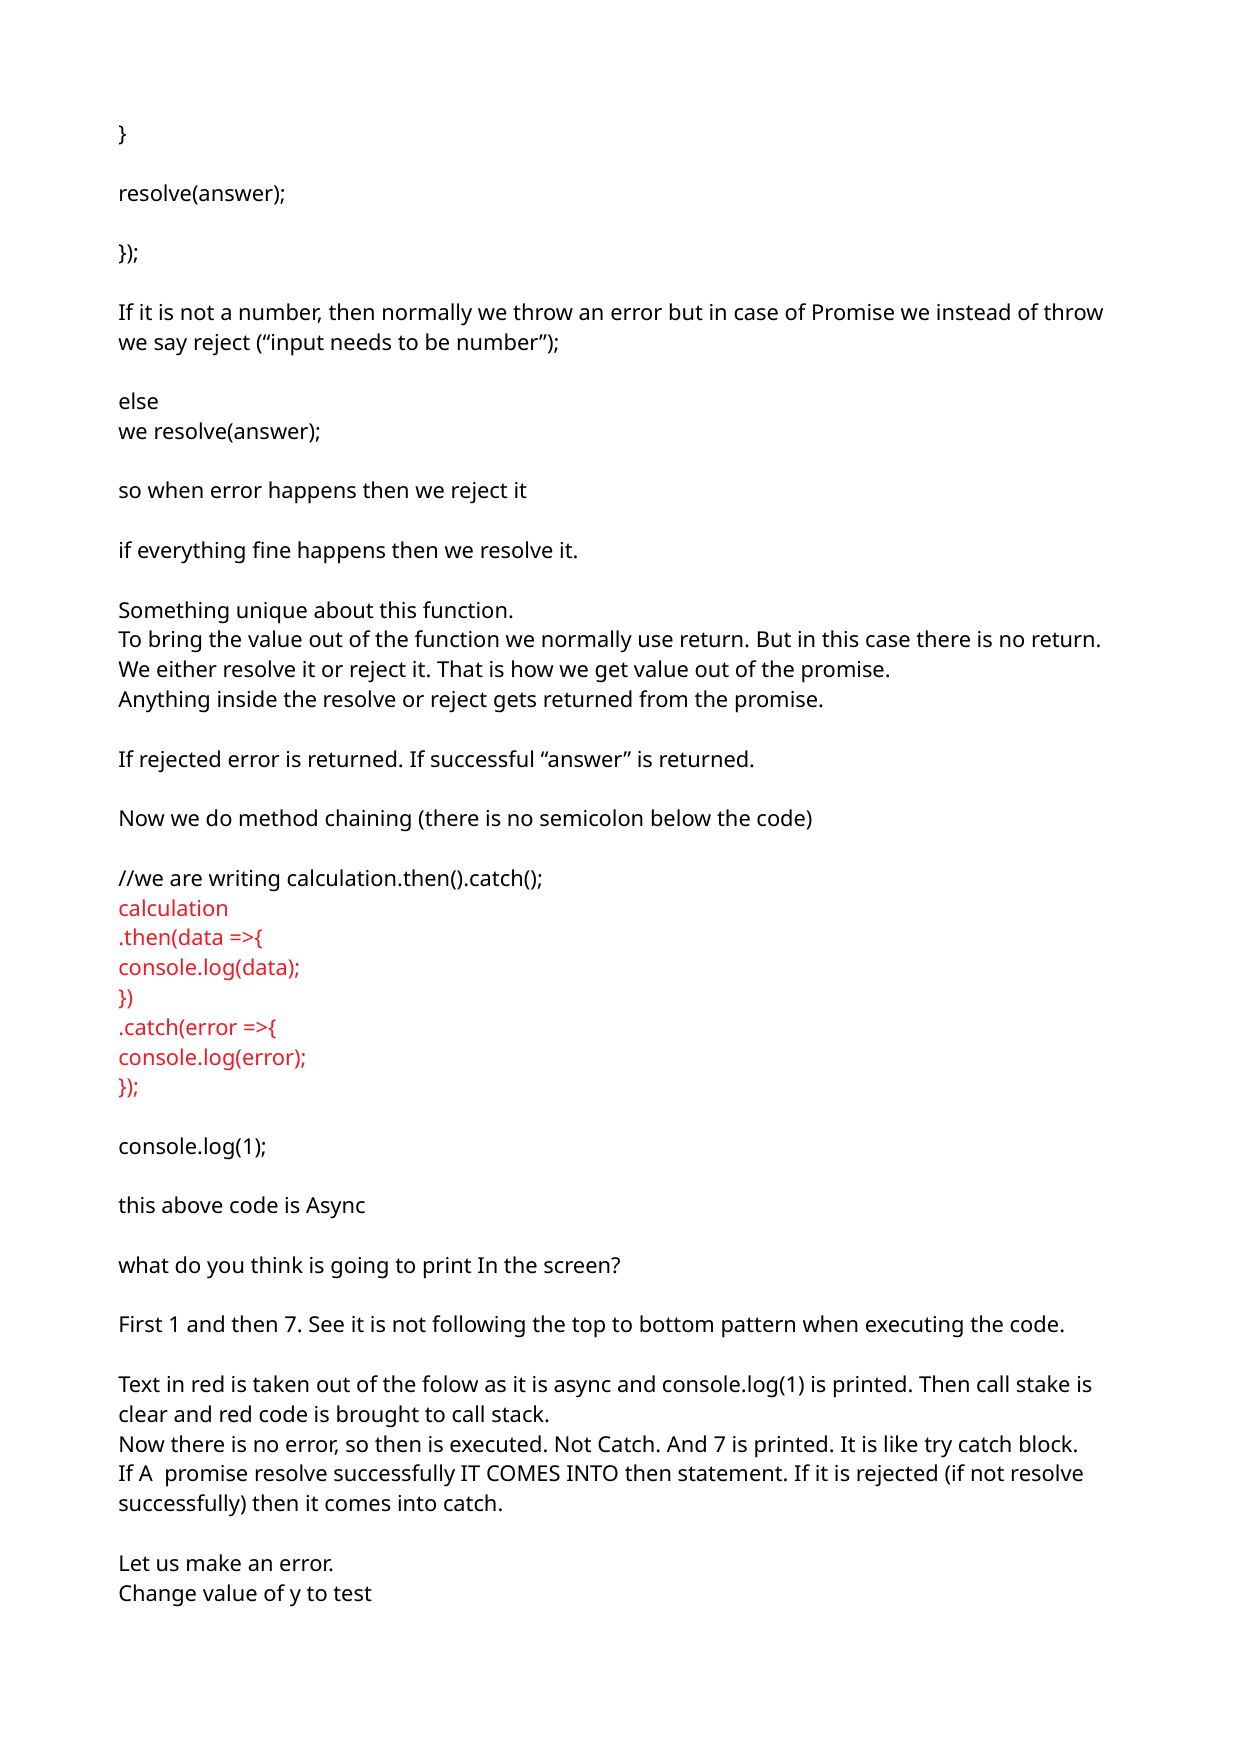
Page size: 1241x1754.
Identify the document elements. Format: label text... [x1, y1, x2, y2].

text console.log(error); [118, 1041, 1122, 1071]
text }) [118, 982, 1122, 1012]
text First 1 and then 7. See it is not following the top to bottom pattern when executing the code. [118, 1309, 1122, 1339]
text }); [118, 1071, 1122, 1101]
text .then(data =>{ [118, 922, 1122, 952]
text Now we do method chaining (there is no semicolon below the code) [118, 803, 1122, 833]
text Text in red is taken out of the folow as it is async and console.log(1) is printed. Then call stake is clear and red code is brought to call stack. [118, 1369, 1122, 1429]
text If rejected error is returned. If successful “answer” is returned. [118, 743, 1122, 773]
text console.log(data); [118, 952, 1122, 982]
text }); [118, 237, 1122, 267]
text If A promise resolve successfully IT COMES INTO then statement. If it is rejected (if not resolve successfully) then it comes into catch. [118, 1458, 1122, 1518]
text //we are writing calculation.then().catch(); [118, 863, 1122, 892]
text we resolve(answer); [118, 416, 1122, 446]
text To bring the value out of the function we normally use return. But in this case there is no return. We either resolve it or reject it. That is how we get value out of the promise. [118, 624, 1122, 684]
text if everything fine happens then we resolve it. [118, 535, 1122, 565]
text this above code is Async [118, 1190, 1122, 1220]
text Change value of y to test [118, 1578, 1122, 1607]
text so when error happens then we reject it [118, 475, 1122, 505]
text what do you think is going to print In the screen? [118, 1250, 1122, 1280]
text Anything inside the resolve or reject gets returned from the promise. [118, 684, 1122, 714]
text console.log(1); [118, 1131, 1122, 1161]
text else [118, 386, 1122, 416]
text If it is not a number, then normally we throw an error but in case of Promise we instead of throw we say reject (“input needs to be number”); [118, 297, 1122, 356]
text Something unique about this function. [118, 594, 1122, 624]
text .catch(error =>{ [118, 1012, 1122, 1041]
text Now there is no error, so then is executed. Not Catch. And 7 is printed. It is like try catch block. [118, 1429, 1122, 1458]
text } [118, 118, 1122, 148]
text Let us make an error. [118, 1548, 1122, 1578]
text calculation [118, 892, 1122, 922]
text resolve(answer); [118, 178, 1122, 207]
